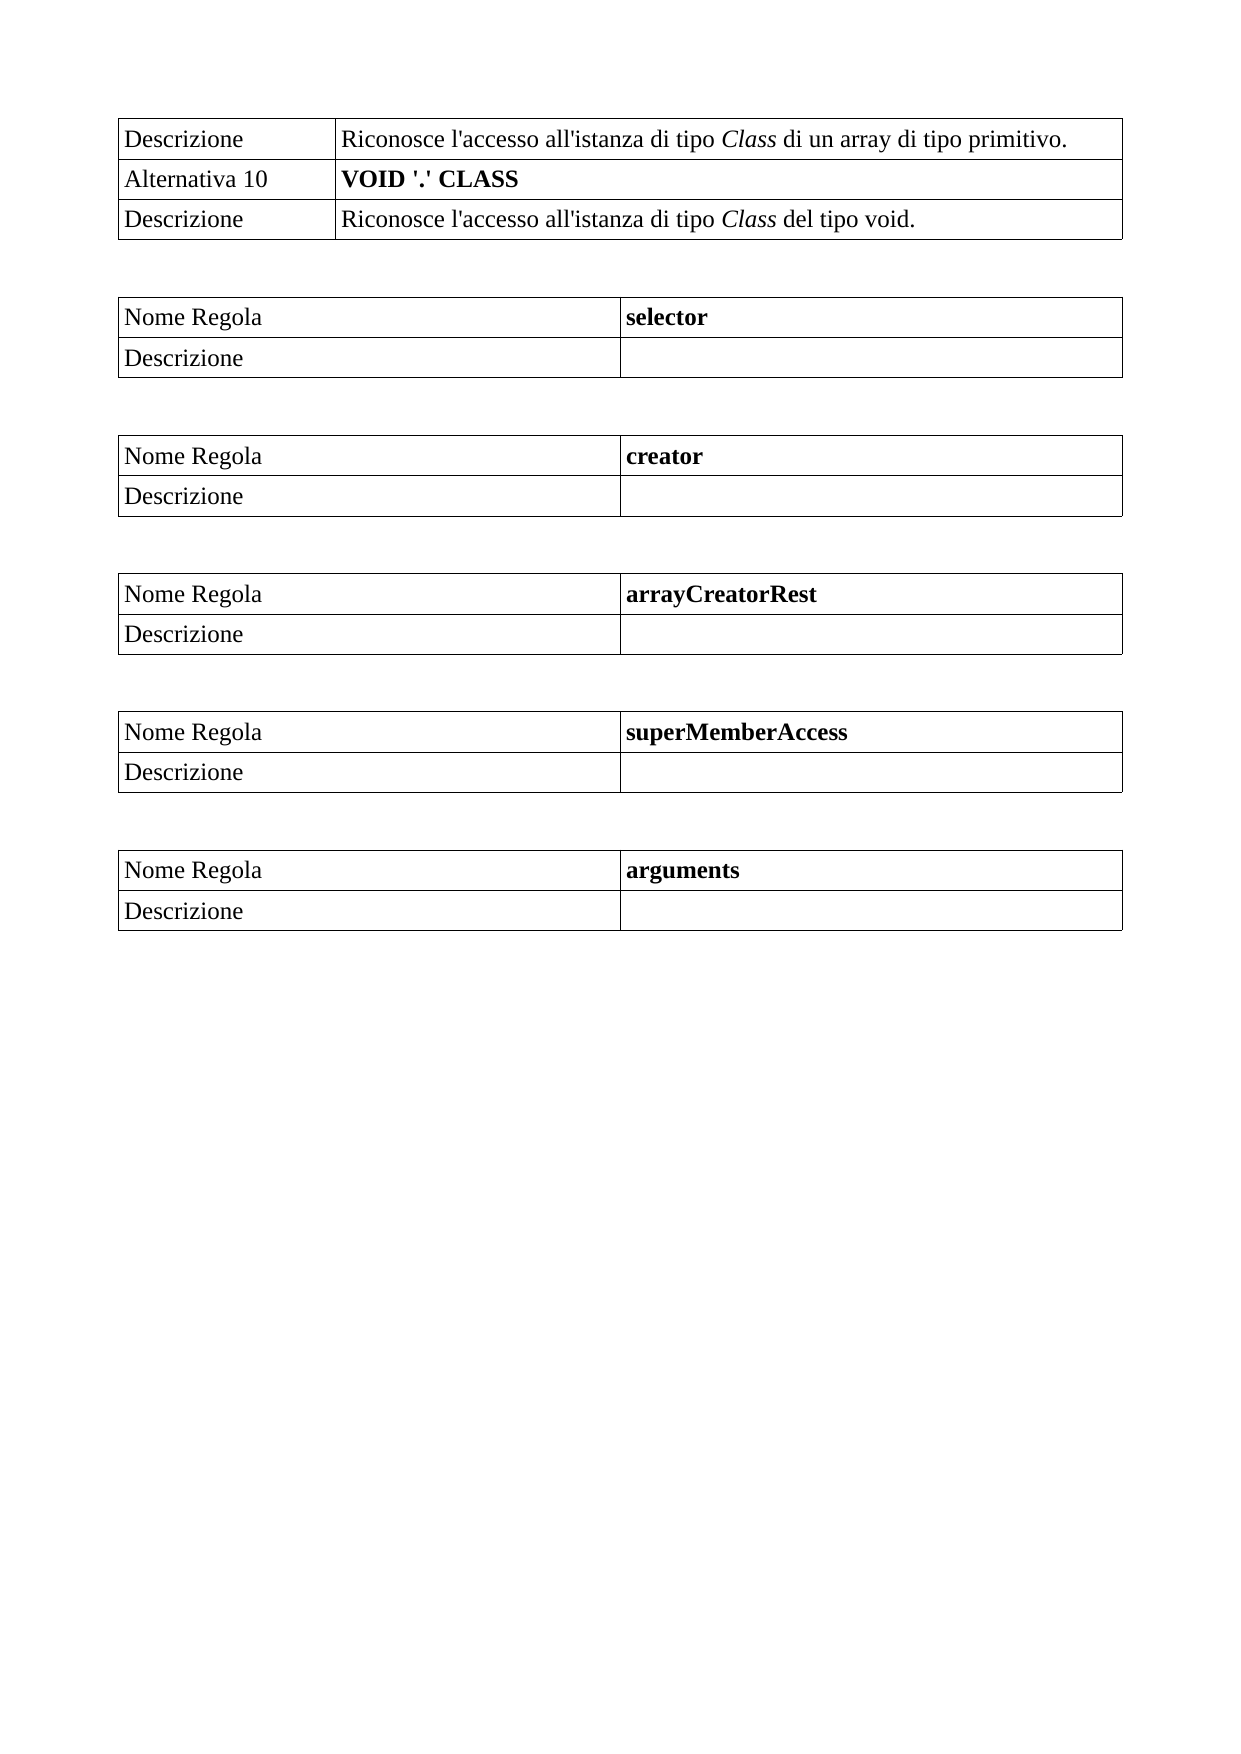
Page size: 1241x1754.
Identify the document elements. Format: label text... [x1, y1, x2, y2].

table_header Nome Regola [119, 574, 620, 613]
table_cell Descrizione [119, 753, 620, 792]
table_cell VOID '.' CLASS [336, 160, 1122, 199]
table_cell [621, 338, 1122, 377]
table_header selector [621, 298, 1122, 337]
table_header arguments [621, 851, 1122, 890]
table_header Nome Regola [119, 851, 620, 890]
table_header Nome Regola [119, 298, 620, 337]
table_header Nome Regola [119, 436, 620, 475]
table_cell Descrizione [119, 891, 620, 930]
table_cell Descrizione [119, 200, 335, 239]
table_header Nome Regola [119, 712, 620, 752]
table_cell [621, 753, 1122, 792]
table_cell Descrizione [119, 615, 620, 654]
table_cell Descrizione [119, 476, 620, 516]
table_cell [621, 891, 1122, 930]
table_cell Descrizione [119, 119, 335, 158]
table_cell Alternativa 10 [119, 160, 335, 199]
table_header arrayCreatorRest [621, 574, 1122, 613]
table_cell [621, 615, 1122, 654]
table_header creator [621, 436, 1122, 475]
table_header superMemberAccess [621, 712, 1122, 752]
table_cell [621, 476, 1122, 516]
table_cell Riconosce l'accesso all'istanza di tipo Class del tipo void. [336, 200, 1122, 239]
table_cell Descrizione [119, 338, 620, 377]
table_cell Riconosce l'accesso all'istanza di tipo Class di un array di tipo primitivo. [336, 119, 1122, 158]
